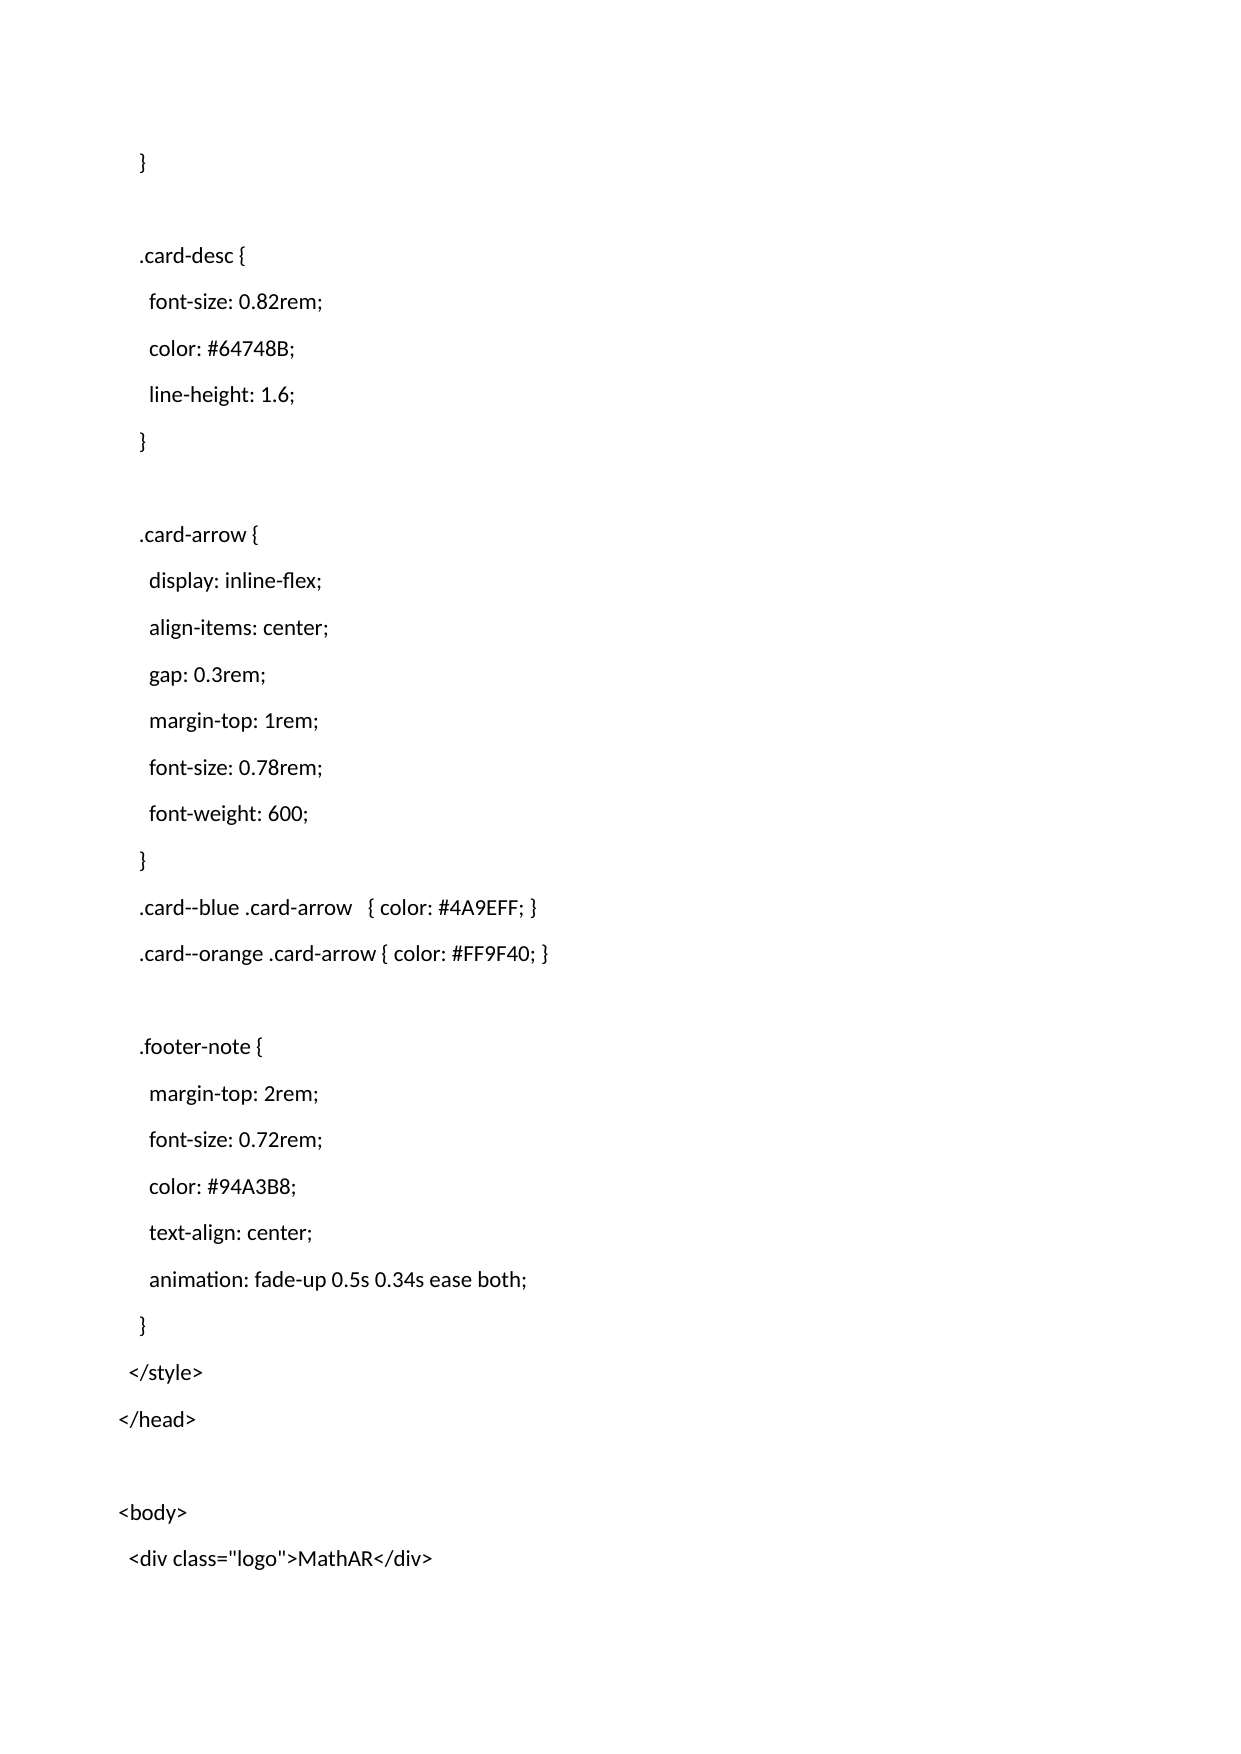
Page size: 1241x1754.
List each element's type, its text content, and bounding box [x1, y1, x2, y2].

text margin-top: 1rem; [118, 706, 1122, 734]
text } [118, 1312, 1122, 1340]
text <body> [118, 1498, 1122, 1526]
text color: #64748B; [118, 334, 1122, 362]
text margin-top: 2rem; [118, 1079, 1122, 1107]
text text-align: center; [118, 1218, 1122, 1247]
text } [118, 846, 1122, 874]
text .footer-note { [118, 1032, 1122, 1060]
text .card-desc { [118, 241, 1122, 269]
text display: inline-flex; [118, 567, 1122, 595]
text align-items: center; [118, 613, 1122, 641]
text line-height: 1.6; [118, 380, 1122, 408]
text animation: fade-up 0.5s 0.34s ease both; [118, 1265, 1122, 1293]
text font-weight: 600; [118, 799, 1122, 827]
text font-size: 0.82rem; [118, 287, 1122, 315]
text .card--orange .card-arrow { color: #FF9F40; } [118, 939, 1122, 967]
text </style> [118, 1358, 1122, 1386]
text .card--blue .card-arrow { color: #4A9EFF; } [118, 893, 1122, 921]
text } [118, 148, 1122, 176]
text color: #94A3B8; [118, 1172, 1122, 1200]
text <div class="logo">MathAR</div> [118, 1544, 1122, 1572]
text font-size: 0.78rem; [118, 753, 1122, 781]
text gap: 0.3rem; [118, 660, 1122, 688]
text </head> [118, 1405, 1122, 1433]
text .card-arrow { [118, 520, 1122, 548]
text } [118, 427, 1122, 455]
text font-size: 0.72rem; [118, 1125, 1122, 1153]
